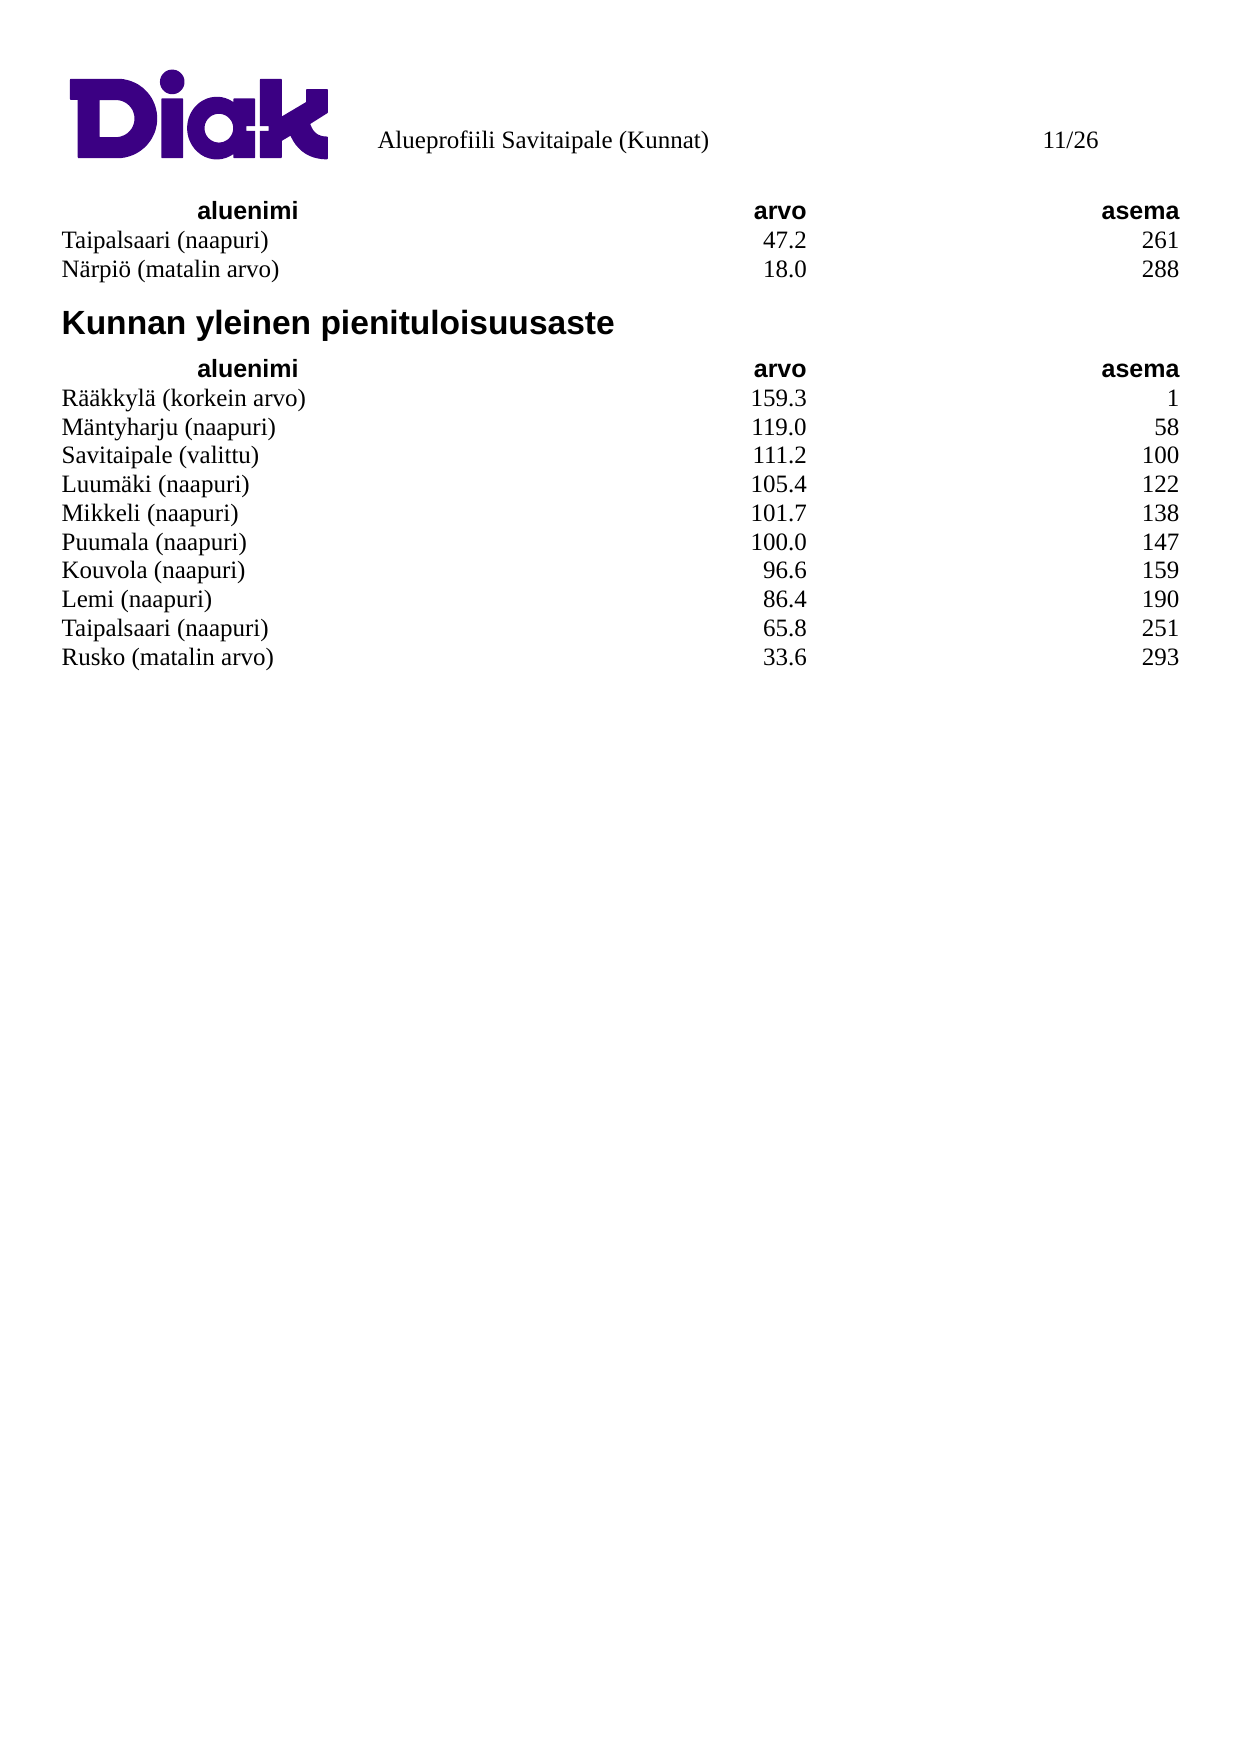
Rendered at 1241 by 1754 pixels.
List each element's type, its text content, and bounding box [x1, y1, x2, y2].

table_cell Närpiö (matalin arvo) [61, 254, 434, 282]
table_cell 251 [806, 613, 1179, 642]
table_cell 111.2 [434, 441, 806, 469]
table_header asema [806, 354, 1179, 383]
subtitle Kunnan yleinen pienituloisuusaste [61, 303, 1179, 342]
table_cell Kouvola (naapuri) [61, 556, 434, 584]
table_cell 293 [806, 642, 1179, 671]
table_header aluenimi [61, 354, 434, 383]
table_cell 119.0 [434, 412, 806, 441]
table_cell 96.6 [434, 556, 806, 584]
table_cell 105.4 [434, 469, 806, 498]
table_cell 159 [806, 556, 1179, 584]
table_cell 159.3 [434, 383, 806, 412]
table_cell Mäntyharju (naapuri) [61, 412, 434, 441]
table_cell 100.0 [434, 527, 806, 556]
table_cell 147 [806, 527, 1179, 556]
table_cell Taipalsaari (naapuri) [61, 613, 434, 642]
table_cell Mikkeli (naapuri) [61, 498, 434, 527]
table_cell Luumäki (naapuri) [61, 469, 434, 498]
table_cell 288 [806, 254, 1179, 282]
table_cell 18.0 [434, 254, 806, 282]
table_cell Taipalsaari (naapuri) [61, 225, 434, 254]
table_cell 47.2 [434, 225, 806, 254]
table_cell 190 [806, 584, 1179, 613]
table_cell 122 [806, 469, 1179, 498]
table_cell Rääkkylä (korkein arvo) [61, 383, 434, 412]
table_cell 65.8 [434, 613, 806, 642]
table_cell 101.7 [434, 498, 806, 527]
table_cell 100 [806, 441, 1179, 469]
table_cell 261 [806, 225, 1179, 254]
table_cell 1 [806, 383, 1179, 412]
table_cell Rusko (matalin arvo) [61, 642, 434, 671]
table_header aluenimi [61, 196, 434, 225]
table_cell 138 [806, 498, 1179, 527]
table_cell 33.6 [434, 642, 806, 671]
table_header asema [806, 196, 1179, 225]
table_cell Puumala (naapuri) [61, 527, 434, 556]
table_header arvo [434, 354, 806, 383]
table_header arvo [434, 196, 806, 225]
table_cell 58 [806, 412, 1179, 441]
table_cell 86.4 [434, 584, 806, 613]
table_cell Lemi (naapuri) [61, 584, 434, 613]
table_cell Savitaipale (valittu) [61, 441, 434, 469]
